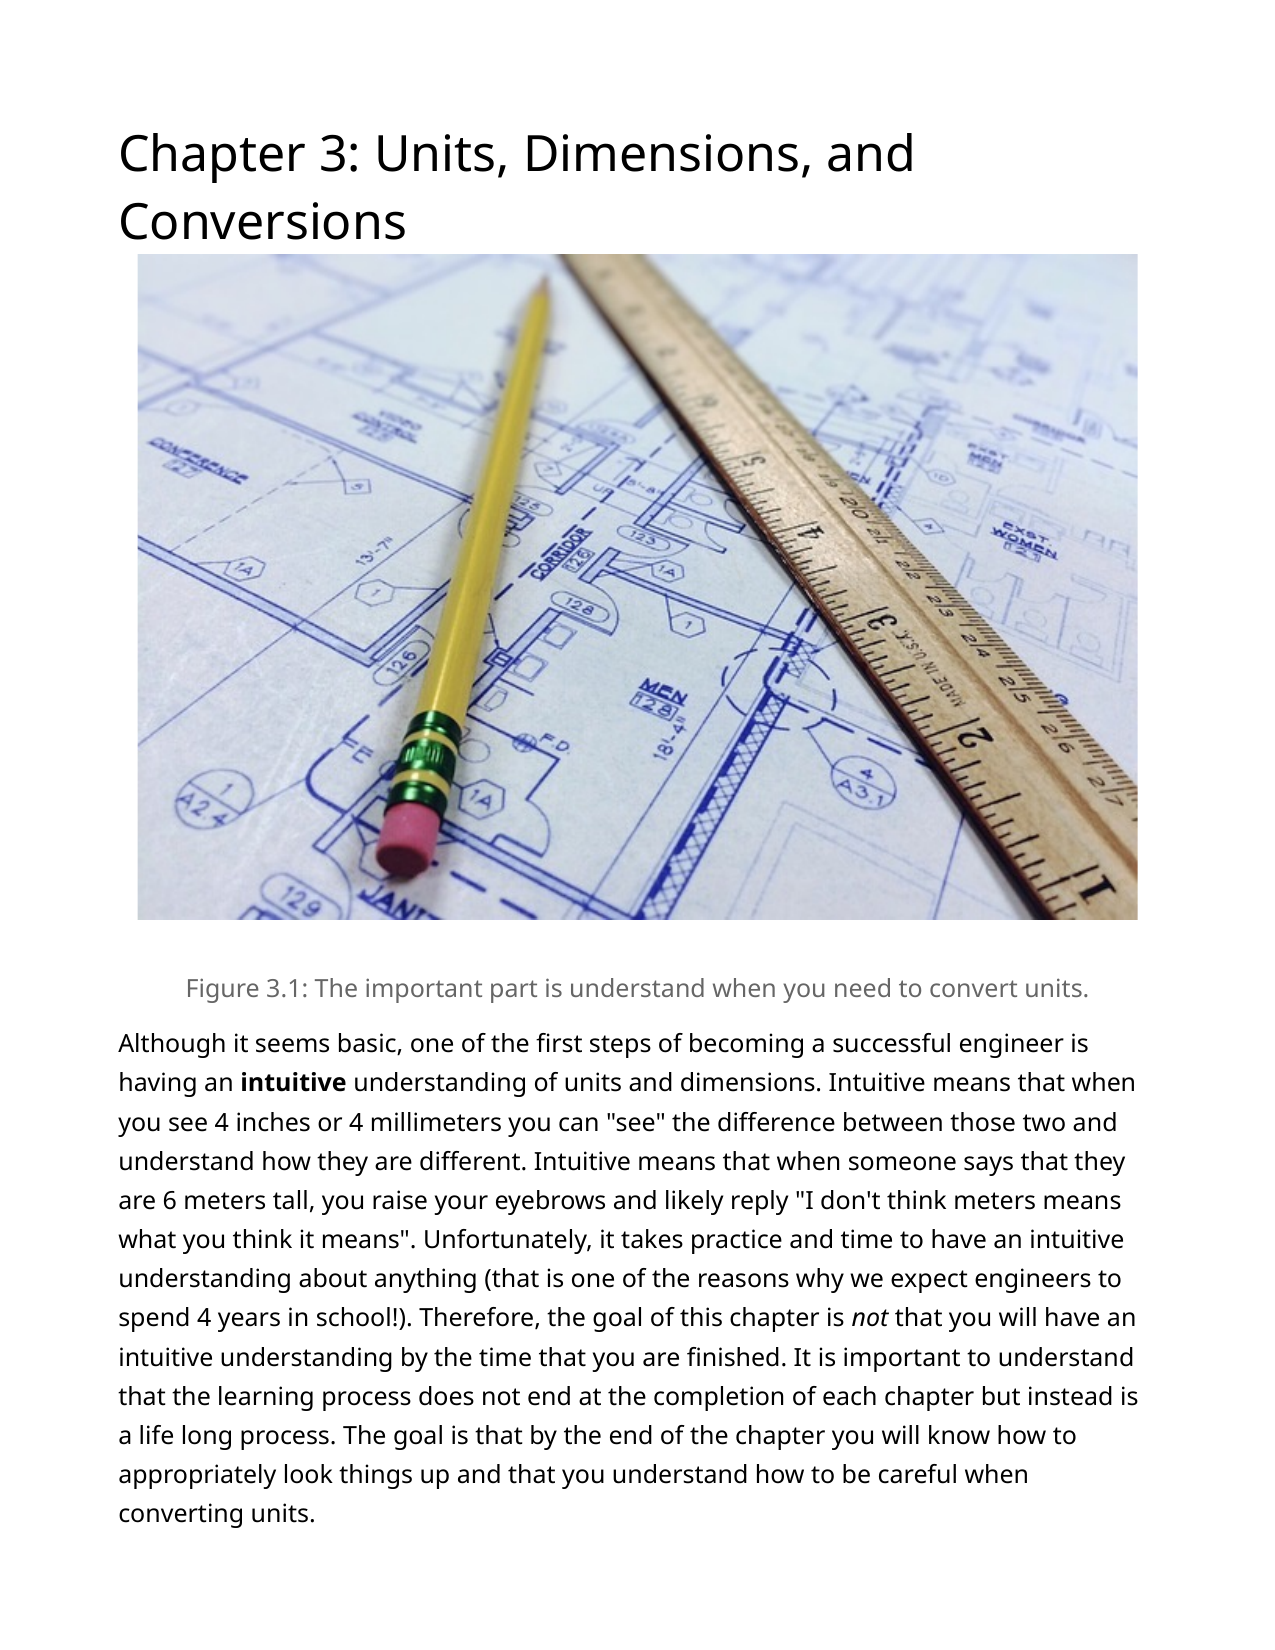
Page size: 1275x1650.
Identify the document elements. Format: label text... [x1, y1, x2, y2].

subtitle Chapter 3: Units, Dimensions, and Conversions [118, 118, 1157, 254]
picture [137, 254, 1138, 920]
text Although it seems basic, one of the first steps of becoming a successful engineer is having an intuitive understanding of units and dimensions. Intuitive means that when you see 4 inches or 4 millimeters you can "see" the difference between those two and understand how they are different. Intuitive means that when someone says that they are 6 meters tall, you raise your eyebrows and likely reply "I don't think meters means what you think it means". Unfortunately, it takes practice and time to have an intuitive understanding about anything (that is one of the reasons why we expect engineers to spend 4 years in school!). Therefore, the goal of this chapter is not that you will have an intuitive understanding by the time that you are finished. It is important to understand that the learning process does not end at the completion of each chapter but instead is a life long process. The goal is that by the end of the chapter you will know how to appropriately look things up and that you understand how to be careful when converting units. [118, 1026, 1157, 1530]
text Figure 3.1: The important part is understand when you need to convert units. [118, 971, 1157, 1005]
